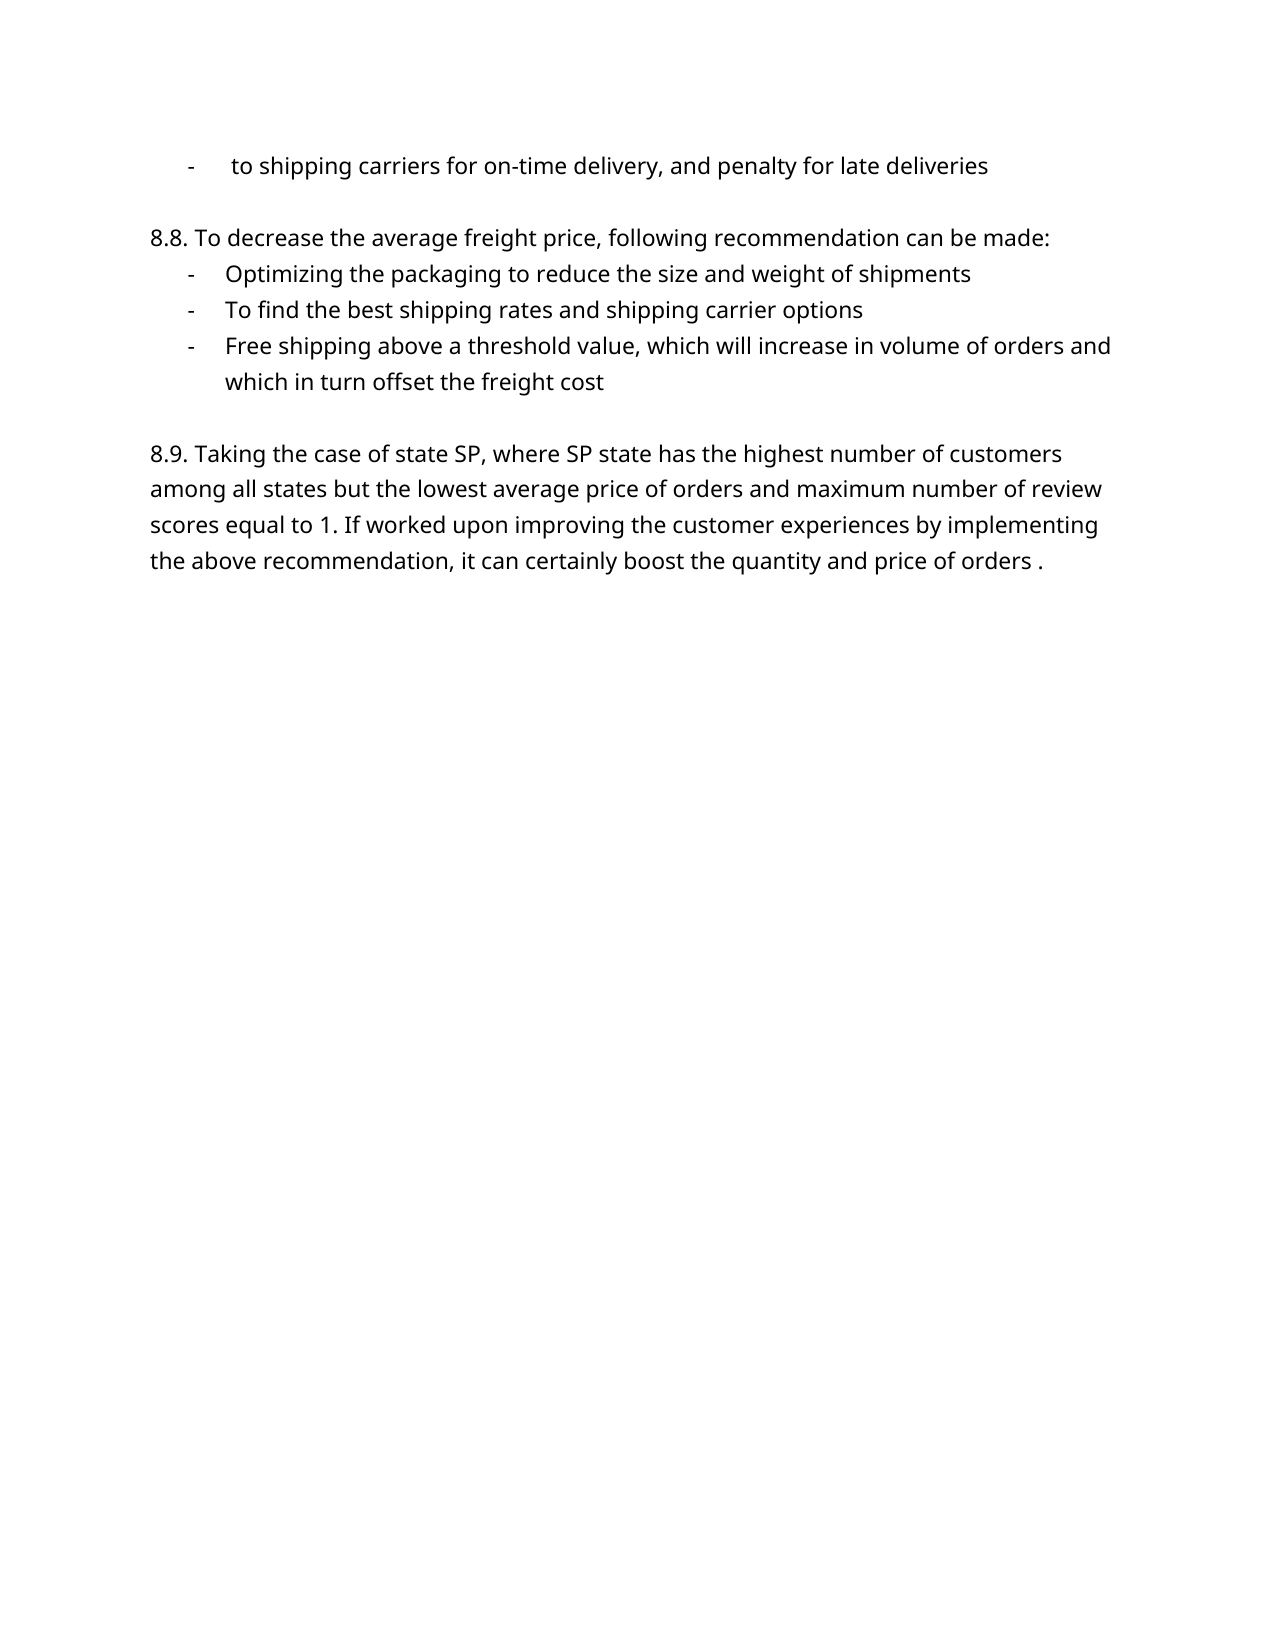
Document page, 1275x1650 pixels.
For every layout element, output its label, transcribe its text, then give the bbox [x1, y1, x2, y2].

text 8.9. Taking the case of state SP, where SP state has the highest number of customers among all states but the lowest average price of orders and maximum number of review scores equal to 1. If worked upon improving the customer experiences by implementing the above recommendation, it can certainly boost the quantity and price of orders . [150, 437, 1125, 577]
list To find the best shipping rates and shipping carrier options [187, 294, 1125, 325]
text 8.8. To decrease the average freight price, following recommendation can be made: [150, 222, 1125, 253]
list to shipping carriers for on-time delivery, and penalty for late deliveries [187, 150, 1125, 181]
list Free shipping above a threshold value, which will increase in volume of orders and which in turn offset the freight cost [187, 330, 1125, 397]
list Optimizing the packaging to reduce the size and weight of shipments [187, 258, 1125, 289]
